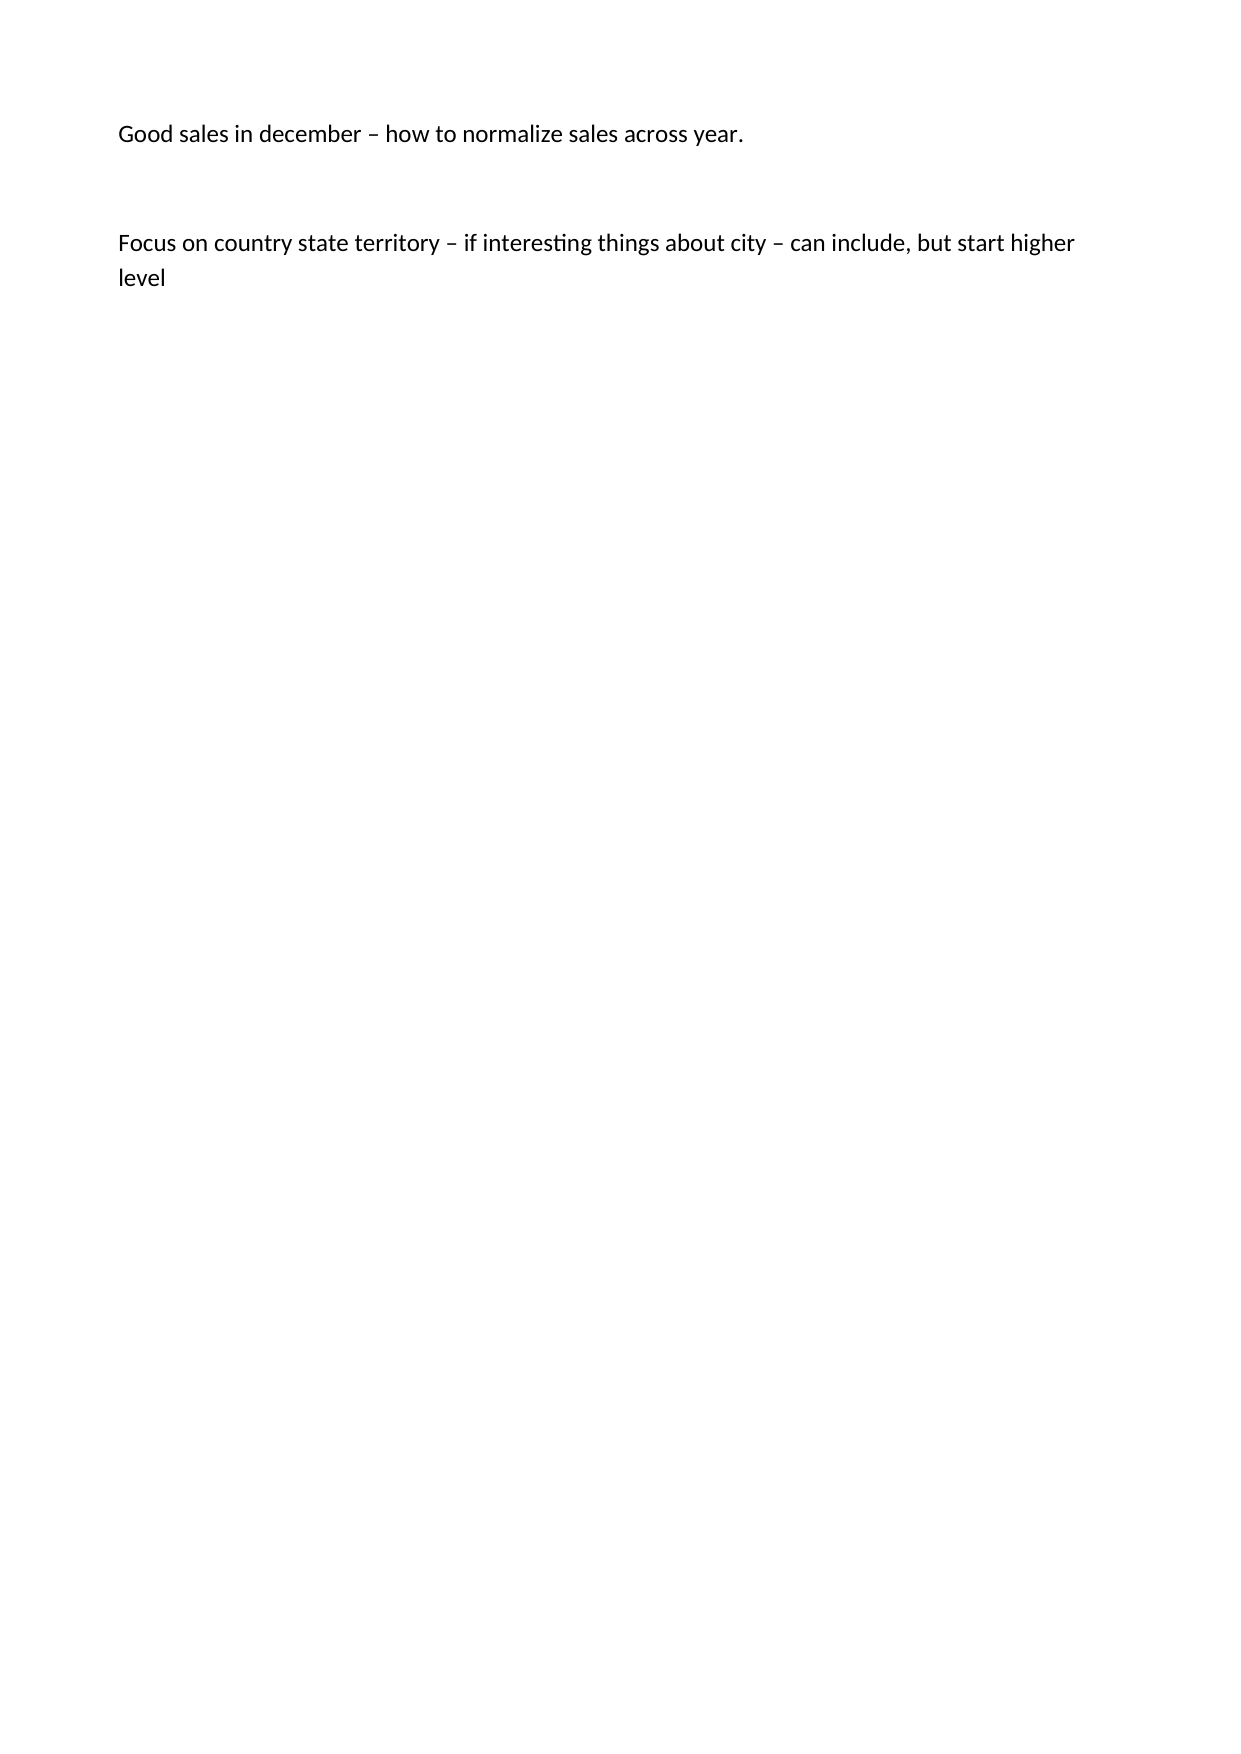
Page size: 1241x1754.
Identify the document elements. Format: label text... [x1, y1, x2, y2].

text Focus on country state territory – if interesting things about city – can include, but start higher level [118, 227, 1122, 292]
text Good sales in december – how to normalize sales across year. [118, 118, 1122, 149]
